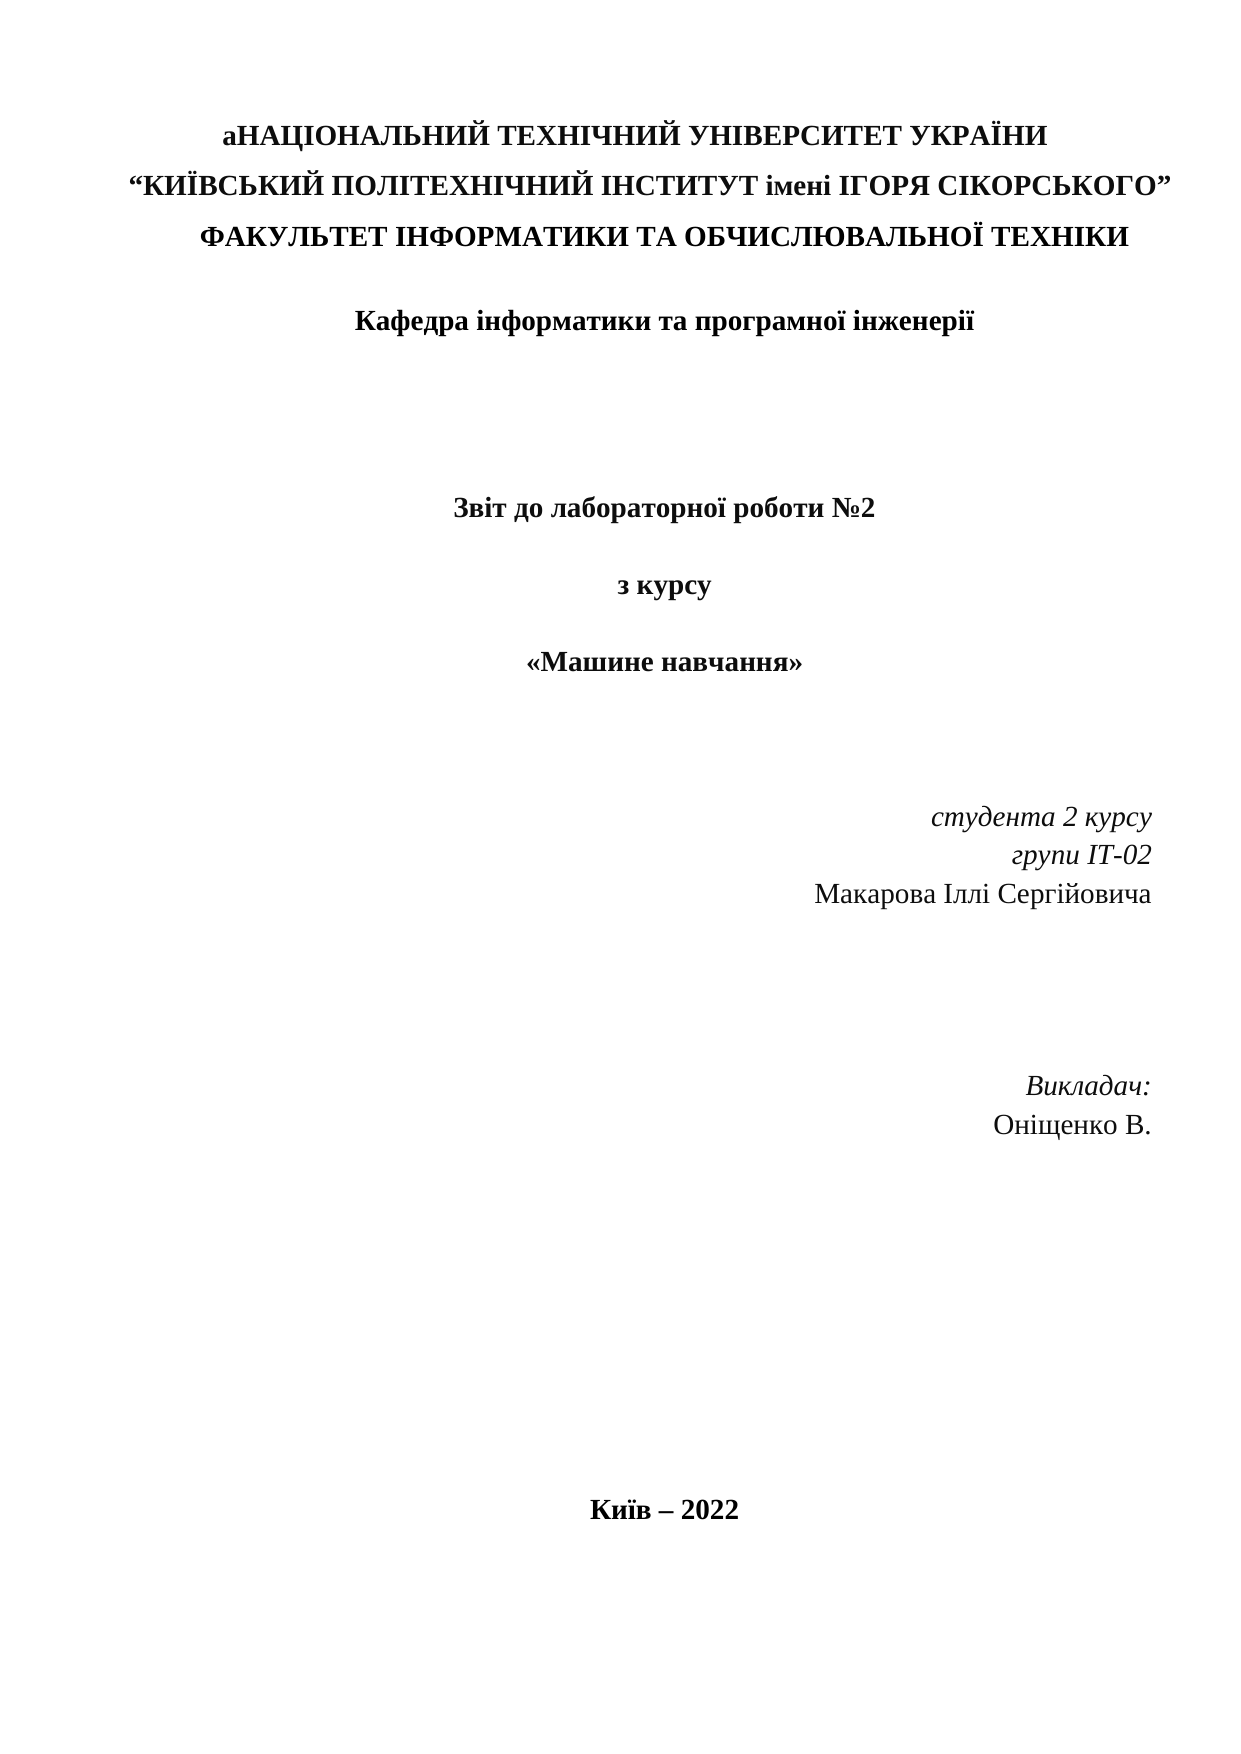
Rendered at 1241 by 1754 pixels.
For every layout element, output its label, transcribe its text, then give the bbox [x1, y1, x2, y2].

text «Машине навчання» [177, 644, 1152, 678]
text Оніщенко В. [177, 1107, 1152, 1141]
text ФАКУЛЬТЕТ ІНФОРМАТИКИ ТА ОБЧИСЛЮВАЛЬНОЇ ТЕХНІКИ [177, 219, 1152, 252]
text Звіт до лабораторної роботи №2 [177, 490, 1152, 524]
text аНАЦІОНАЛЬНИЙ ТЕХНІЧНИЙ УНІВЕРСИТЕТ УКРАЇНИ [118, 118, 1152, 152]
text студента 2 курсу [177, 799, 1152, 832]
text Київ – 2022 [177, 1492, 1152, 1526]
text з курсу [177, 567, 1152, 601]
text групи ІТ-02 [177, 837, 1152, 871]
text Макарова Іллі Сергійовича [177, 876, 1152, 909]
text Кафедра інформатики та програмної інженерії [177, 303, 1152, 336]
text “КИЇВСЬКИЙ ПОЛІТЕХНІЧНИЙ ІНСТИТУТ імені ІГОРЯ СІКОРСЬКОГО” [118, 168, 1182, 202]
text Викладач: [177, 1068, 1152, 1102]
